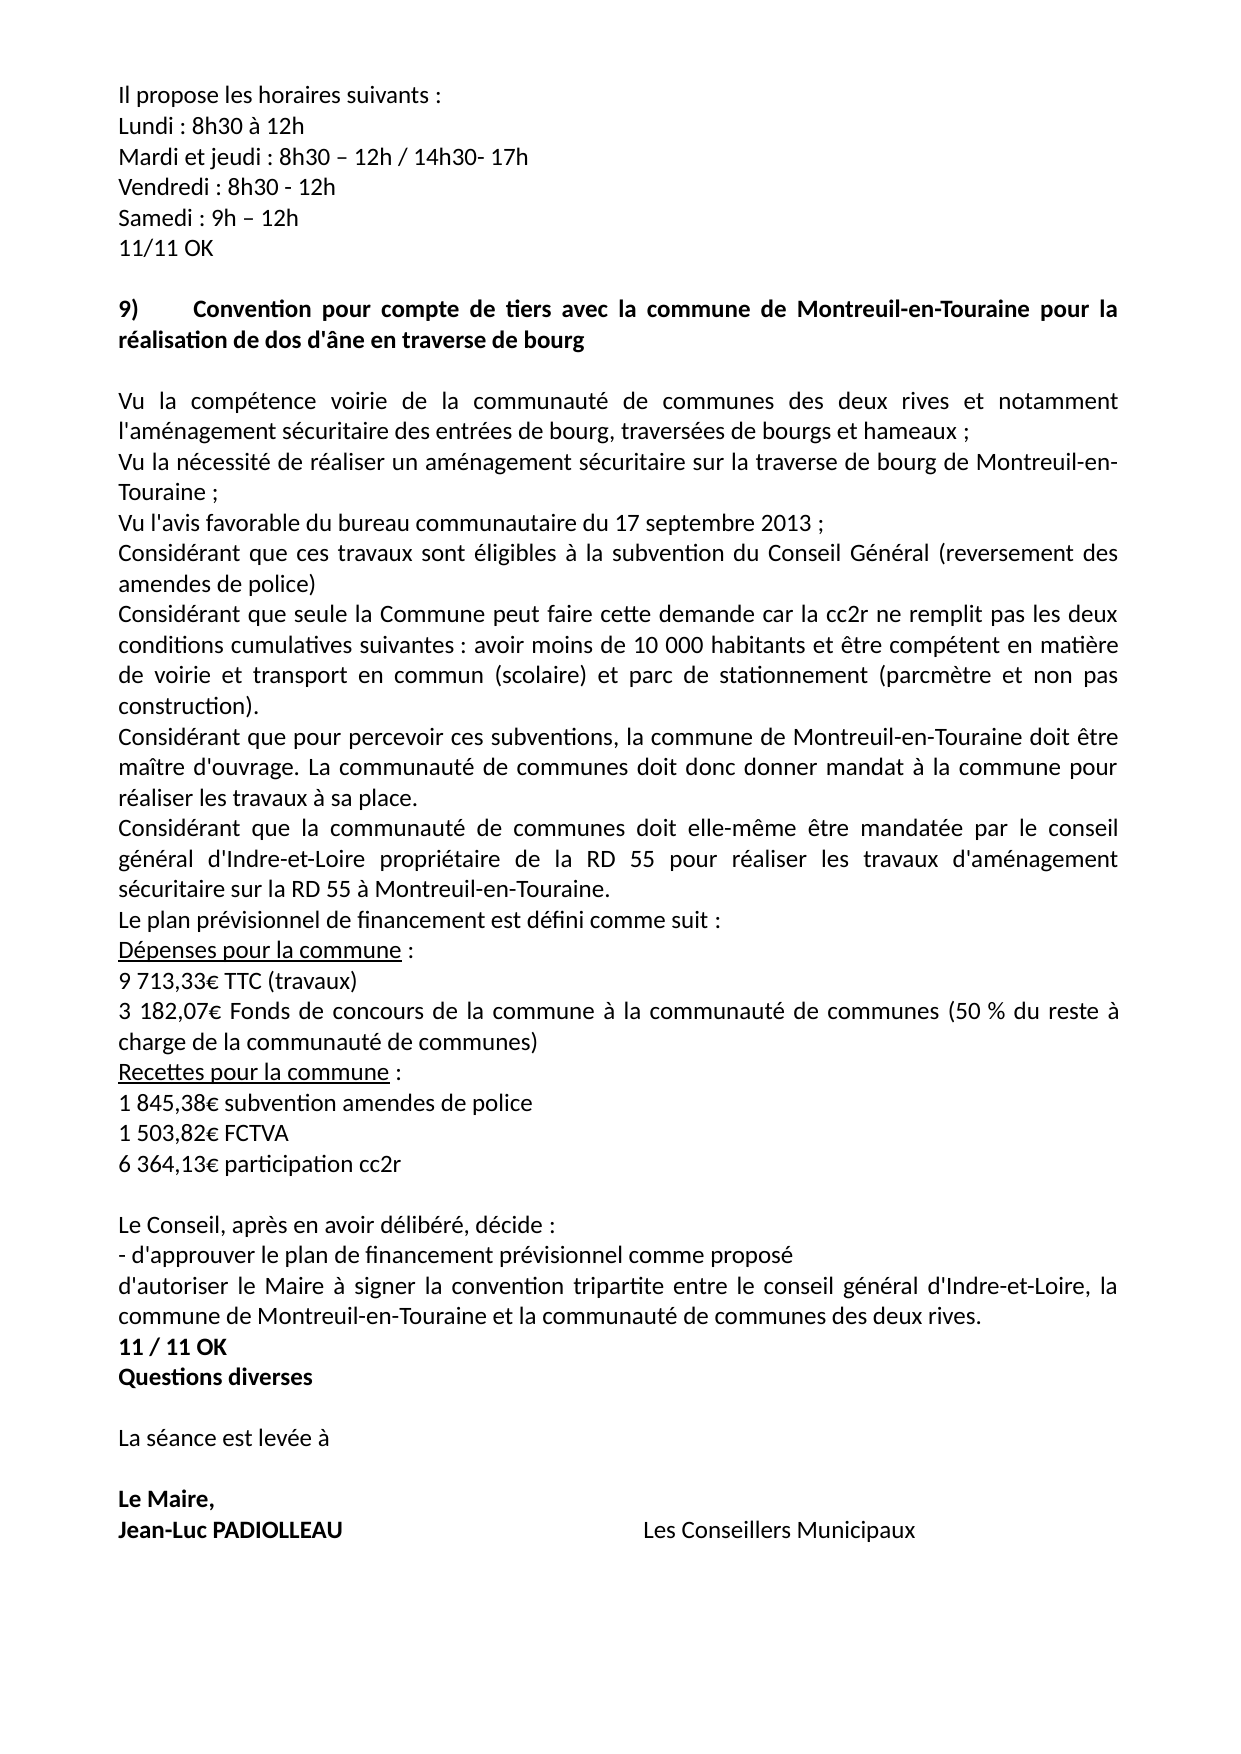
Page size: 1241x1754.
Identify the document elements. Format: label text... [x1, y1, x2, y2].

text Mardi et jeudi : 8h30 – 12h / 14h30- 17h [118, 141, 1120, 171]
text d'autoriser le Maire à signer la convention tripartite entre le conseil général d'Indre-et-Loire, la commune de Montreuil-en-Touraine et la communauté de communes des deux rives. [118, 1270, 1120, 1331]
text Considérant que seule la Commune peut faire cette demande car la cc2r ne remplit pas les deux conditions cumulatives suivantes : avoir moins de 10 000 habitants et être compétent en matière de voirie et transport en commun (scolaire) et parc de stationnement (parcmètre et non pas construction). [118, 598, 1120, 721]
text Lundi : 8h30 à 12h [118, 110, 1120, 141]
text Considérant que ces travaux sont éligibles à la subvention du Conseil Général (reversement des amendes de police) [118, 537, 1120, 598]
text 1 503,82€ FCTVA [118, 1117, 1120, 1148]
text Le Maire, [118, 1484, 1120, 1514]
text 6 364,13€ participation cc2r [118, 1148, 1120, 1178]
text Le Conseil, après en avoir délibéré, décide : [118, 1209, 1120, 1239]
text 11 / 11 OK [118, 1331, 1120, 1362]
text Vendredi : 8h30 - 12h [118, 171, 1120, 202]
text Considérant que pour percevoir ces subventions, la commune de Montreuil-en-Touraine doit être maître d'ouvrage. La communauté de communes doit donc donner mandat à la commune pour réaliser les travaux à sa place. [118, 721, 1120, 812]
text - d'approuver le plan de financement prévisionnel comme proposé [118, 1239, 1120, 1270]
text 11/11 OK [118, 232, 1120, 263]
text La séance est levée à [118, 1423, 1120, 1453]
text Samedi : 9h – 12h [118, 202, 1120, 232]
text 9 713,33€ TTC (travaux) [118, 965, 1120, 995]
text Le plan prévisionnel de financement est défini comme suit : [118, 904, 1120, 934]
text Vu l'avis favorable du bureau communautaire du 17 septembre 2013 ; [118, 507, 1120, 537]
text Considérant que la communauté de communes doit elle-même être mandatée par le conseil général d'Indre-et-Loire propriétaire de la RD 55 pour réaliser les travaux d'aménagement sécuritaire sur la RD 55 à Montreuil-en-Touraine. [118, 812, 1120, 904]
text 3 182,07€ Fonds de concours de la commune à la communauté de communes (50 % du reste à charge de la communauté de communes) [118, 995, 1120, 1056]
text Dépenses pour la commune : [118, 934, 1120, 965]
text Jean-Luc PADIOLLEAU Les Conseillers Municipaux [118, 1514, 1120, 1545]
text Questions diverses [118, 1362, 1120, 1392]
text Il propose les horaires suivants : [118, 80, 1120, 110]
text 1 845,38€ subvention amendes de police [118, 1087, 1120, 1117]
text Recettes pour la commune : [118, 1056, 1120, 1087]
text Vu la compétence voirie de la communauté de communes des deux rives et notamment l'aménagement sécuritaire des entrées de bourg, traversées de bourgs et hameaux ; [118, 385, 1120, 446]
text 9) Convention pour compte de tiers avec la commune de Montreuil-en-Touraine pour la réalisation de dos d'âne en traverse de bourg [118, 293, 1120, 354]
text Vu la nécessité de réaliser un aménagement sécuritaire sur la traverse de bourg de Montreuil-en-Touraine ; [118, 446, 1120, 507]
